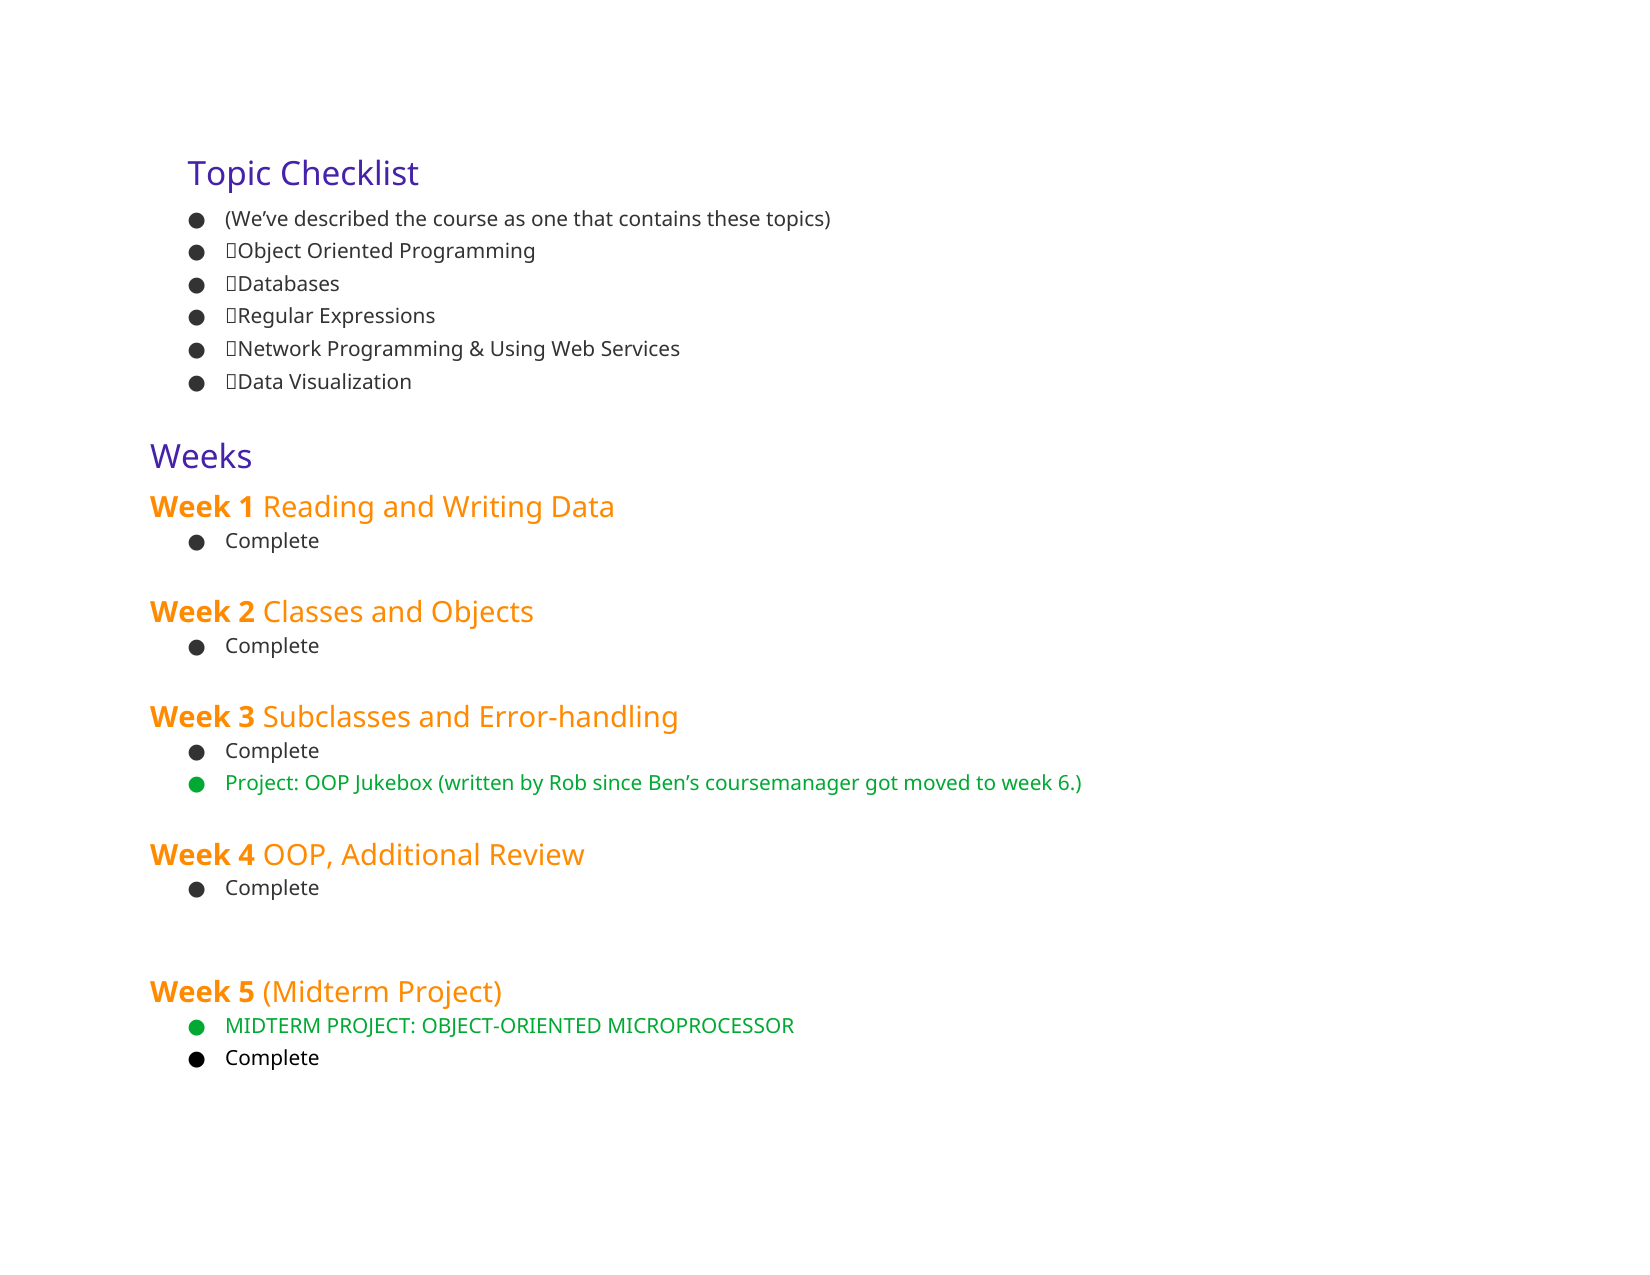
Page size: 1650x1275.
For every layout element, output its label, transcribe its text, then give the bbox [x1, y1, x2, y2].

list ✅Network Programming & Using Web Services [187, 334, 1500, 363]
list Complete [187, 873, 1500, 902]
subtitle Week 3 Subclasses and Error-handling [150, 696, 1500, 736]
list ✅Regular Expressions [187, 302, 1500, 330]
list Complete [187, 526, 1500, 587]
subtitle Week 4 OOP, Additional Review [150, 834, 1500, 873]
list ✅Object Oriented Programming [187, 236, 1500, 265]
subtitle Weeks [150, 433, 1500, 478]
list Project: OOP Jukebox (written by Rob since Ben’s coursemanager got moved to week 6.) [187, 768, 1500, 797]
list Complete [187, 736, 1500, 764]
subtitle Week 5 (Midterm Project) [150, 971, 1500, 1011]
subtitle Topic Checklist [187, 150, 1500, 195]
list (We’ve described the course as one that contains these topics) [187, 204, 1500, 232]
list MIDTERM PROJECT: OBJECT-ORIENTED MICROPROCESSOR [187, 1011, 1500, 1039]
list Complete [187, 631, 1500, 659]
list ✅Data Visualization [187, 367, 1500, 395]
subtitle Week 1 Reading and Writing Data [150, 486, 1500, 526]
list Complete [187, 1043, 1500, 1072]
list ✅Databases [187, 269, 1500, 297]
subtitle Week 2 Classes and Objects [150, 591, 1500, 631]
